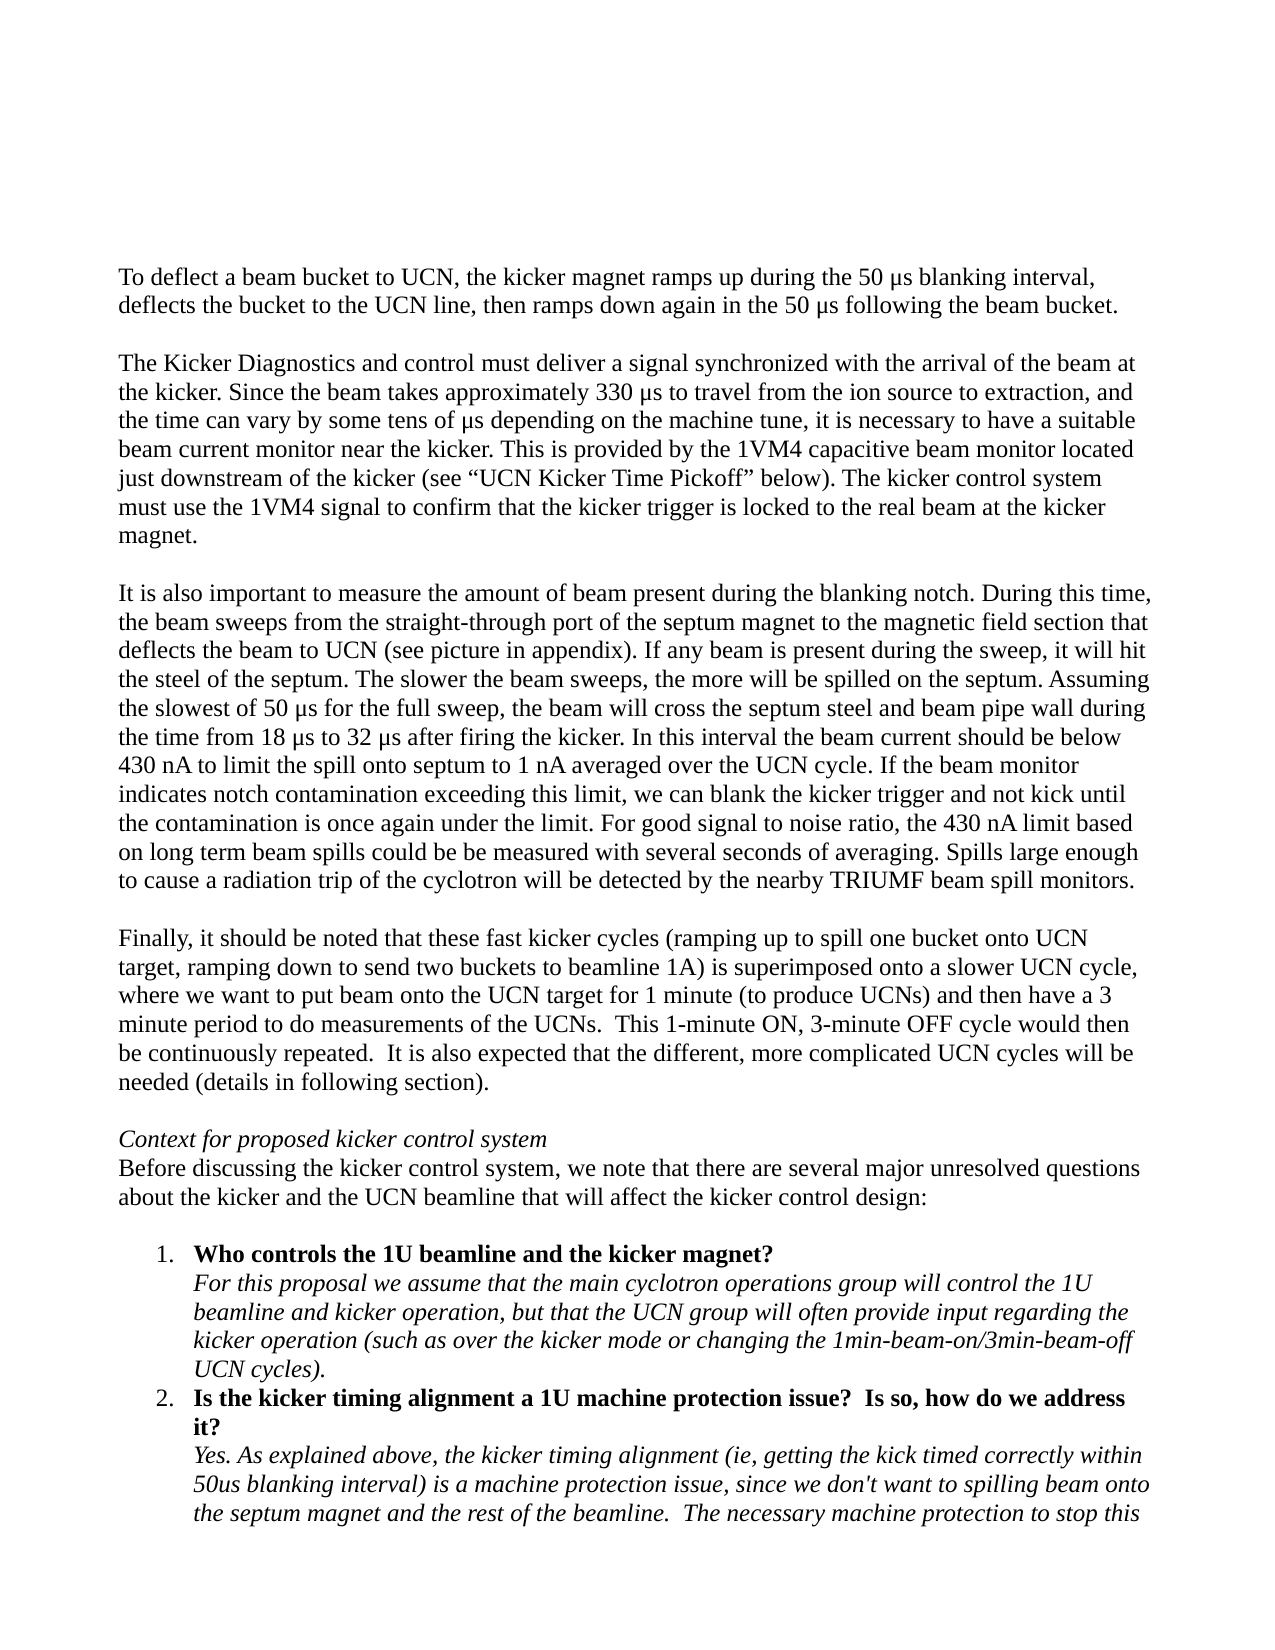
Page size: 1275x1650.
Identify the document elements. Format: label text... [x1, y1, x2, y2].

text Context for proposed kicker control system [118, 1124, 1157, 1153]
text The Kicker Diagnostics and control must deliver a signal synchronized with the arrival of the beam at the kicker. Since the beam takes approximately 330 μs to travel from the ion source to extraction, and the time can vary by some tens of μs depending on the machine tune, it is necessary to have a suitable beam current monitor near the kicker. This is provided by the 1VM4 capacitive beam monitor located just downstream of the kicker (see “UCN Kicker Time Pickoff” below). The kicker control system must use the 1VM4 signal to confirm that the kicker trigger is locked to the real beam at the kicker magnet. [118, 348, 1157, 549]
text Before discussing the kicker control system, we note that there are several major unresolved questions about the kicker and the UCN beamline that will affect the kicker control design: [118, 1153, 1157, 1211]
text It is also important to measure the amount of beam present during the blanking notch. During this time, the beam sweeps from the straight-through port of the septum magnet to the magnetic field section that deflects the beam to UCN (see picture in appendix). If any beam is present during the sweep, it will hit the steel of the septum. The slower the beam sweeps, the more will be spilled on the septum. Assuming the slowest of 50 μs for the full sweep, the beam will cross the septum steel and beam pipe wall during the time from 18 μs to 32 μs after firing the kicker. In this interval the beam current should be below 430 nA to limit the spill onto septum to 1 nA averaged over the UCN cycle. If the beam monitor indicates notch contamination exceeding this limit, we can blank the kicker trigger and not kick until the contamination is once again under the limit. For good signal to noise ratio, the 430 nA limit based on long term beam spills could be be measured with several seconds of averaging. Spills large enough to cause a radiation trip of the cyclotron will be detected by the nearby TRIUMF beam spill monitors. [118, 578, 1157, 894]
list Who controls the 1U beamline and the kicker magnet? For this proposal we assume that the main cyclotron operations group will control the 1U beamline and kicker operation, but that the UCN group will often provide input regarding the kicker operation (such as over the kicker mode or changing the 1min-beam-on/3min-beam-off UCN cycles). [156, 1239, 1157, 1383]
text Finally, it should be noted that these fast kicker cycles (ramping up to spill one bucket onto UCN target, ramping down to send two buckets to beamline 1A) is superimposed onto a slower UCN cycle, where we want to put beam onto the UCN target for 1 minute (to produce UCNs) and then have a 3 minute period to do measurements of the UCNs. This 1-minute ON, 3-minute OFF cycle would then be continuously repeated. It is also expected that the different, more complicated UCN cycles will be needed (details in following section). [118, 923, 1157, 1096]
list Is the kicker timing alignment a 1U machine protection issue? Is so, how do we address it? Yes. As explained above, the kicker timing alignment (ie, getting the kick timed correctly within 50us blanking interval) is a machine protection issue, since we don't want to spilling beam onto the septum magnet and the rest of the beamline. The necessary machine protection to stop this [156, 1383, 1157, 1527]
text To deflect a beam bucket to UCN, the kicker magnet ramps up during the 50 μs blanking interval, deflects the bucket to the UCN line, then ramps down again in the 50 μs following the beam bucket. [118, 262, 1157, 319]
